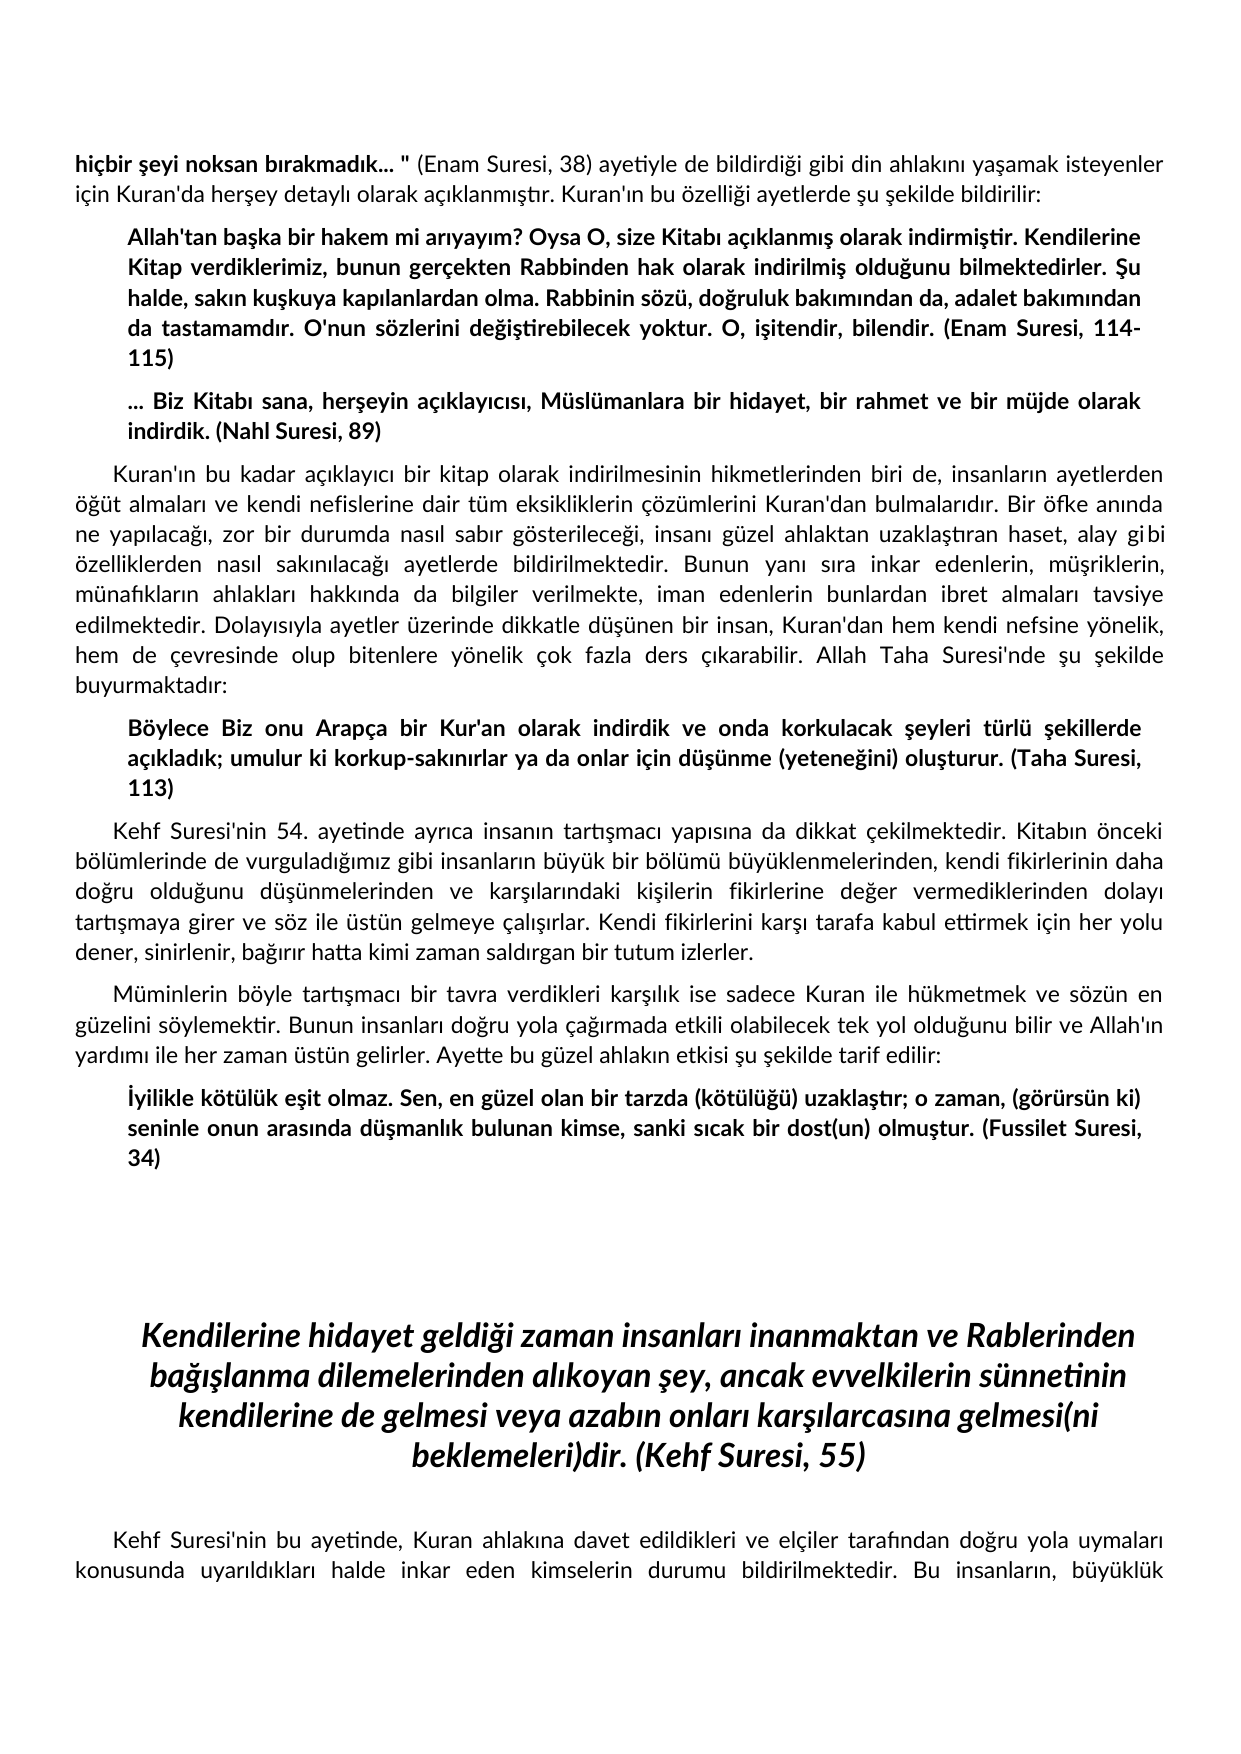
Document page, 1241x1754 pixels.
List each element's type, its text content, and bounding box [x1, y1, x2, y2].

text Kuran'ın bu kadar açıklayıcı bir kitap olarak indirilmesinin hikmetlerinden biri de, insanların ayetlerden öğüt almaları ve kendi nefislerine dair tüm eksikliklerin çözümlerini Kuran'dan bulmalarıdır. Bir öfke anında ne yapılacağı, zor bir durumda nasıl sabır gösterileceği, insanı güzel ahlaktan uzaklaştıran haset, alay gibi özelliklerden nasıl sakınılacağı ayetlerde bildirilmektedir. Bunun yanı sıra inkar edenlerin, müşriklerin, münafıkların ahlakları hakkında da bilgiler verilmekte, iman edenlerin bunlardan ibret almaları tavsiye edilmektedir. Dolayısıyla ayetler üzerinde dikkatle düşünen bir insan, Kuran'dan hem kendi nefsine yönelik, hem de çevresinde olup bitenlere yönelik çok fazla ders çıkarabilir. Allah Taha Suresi'nde şu şekilde buyurmaktadır: [75, 459, 1165, 698]
text Kehf Suresi'nin bu ayetinde, Kuran ahlakına davet edildikleri ve elçiler tarafından doğru yola uymaları konusunda uyarıldıkları halde inkar eden kimselerin durumu bildirilmektedir. Bu insanların, büyüklük [75, 1526, 1165, 1583]
text İyilikle kötülük eşit olmaz. Sen, en güzel olan bir tarzda (kötülüğü) uzaklaştır; o zaman, (görürsün ki) seninle onun arasında düşmanlık bulunan kimse, sanki sıcak bir dost(un) olmuştur. (Fussilet Suresi, 34) [127, 1083, 1143, 1171]
text Allah'tan başka bir hakem mi arıyayım? Oysa O, size Kitabı açıklanmış olarak indirmiştir. Kendilerine Kitap verdiklerimiz, bunun gerçekten Rabbinden hak olarak indirilmiş olduğunu bilmektedirler. Şu halde, sakın kuşkuya kapılanlardan olma. Rabbinin sözü, doğruluk bakımından da, adalet bakımından da tastamamdır. O'nun sözlerini değiştirebilecek yoktur. O, işitendir, bilendir. (Enam Suresi, 114-115) [127, 223, 1143, 371]
text Müminlerin böyle tartışmacı bir tavra verdikleri karşılık ise sadece Kuran ile hükmetmek ve sözün en güzelini söylemektir. Bunun insanları doğru yola çağırmada etkili olabilecek tek yol olduğunu bilir ve Allah'ın yardımı ile her zaman üstün gelirler. Ayette bu güzel ahlakın etkisi şu şekilde tarif edilir: [75, 980, 1165, 1068]
subtitle Kendilerine hidayet geldiği zaman insanları inanmaktan ve Rablerinden bağışlanma dilemelerinden alıkoyan şey, ancak evvelkilerin sünnetinin kendilerine de gelmesi veya azabın onları karşılarcasına gelmesi(ni beklemeleri)dir. (Kehf Suresi, 55) [112, 1314, 1165, 1474]
text hiçbir şeyi noksan bırakmadık... " (Enam Suresi, 38) ayetiyle de bildirdiği gibi din ahlakını yaşamak isteyenler için Kuran'da herşey detaylı olarak açıklanmıştır. Kuran'ın bu özelliği ayetlerde şu şekilde bildirilir: [75, 150, 1165, 208]
text Kehf Suresi'nin 54. ayetinde ayrıca insanın tartışmacı yapısına da dikkat çekilmektedir. Kitabın önceki bölümlerinde de vurguladığımız gibi insanların büyük bir bölümü büyüklenmelerinden, kendi fikirlerinin daha doğru olduğunu düşünmelerinden ve karşılarındaki kişilerin fikirlerine değer vermediklerinden dolayı tartışmaya girer ve söz ile üstün gelmeye çalışırlar. Kendi fikirlerini karşı tarafa kabul ettirmek için her yolu dener, sinirlenir, bağırır hatta kimi zaman saldırgan bir tutum izlerler. [75, 817, 1165, 965]
text ... Biz Kitabı sana, herşeyin açıklayıcısı, Müslümanlara bir hidayet, bir rahmet ve bir müjde olarak indirdik. (Nahl Suresi, 89) [127, 386, 1143, 444]
text Böylece Biz onu Arapça bir Kur'an olarak indirdik ve onda korkulacak şeyleri türlü şekillerde açıkladık; umulur ki korkup-sakınırlar ya da onlar için düşünme (yeteneğini) oluşturur. (Taha Suresi, 113) [127, 713, 1143, 801]
